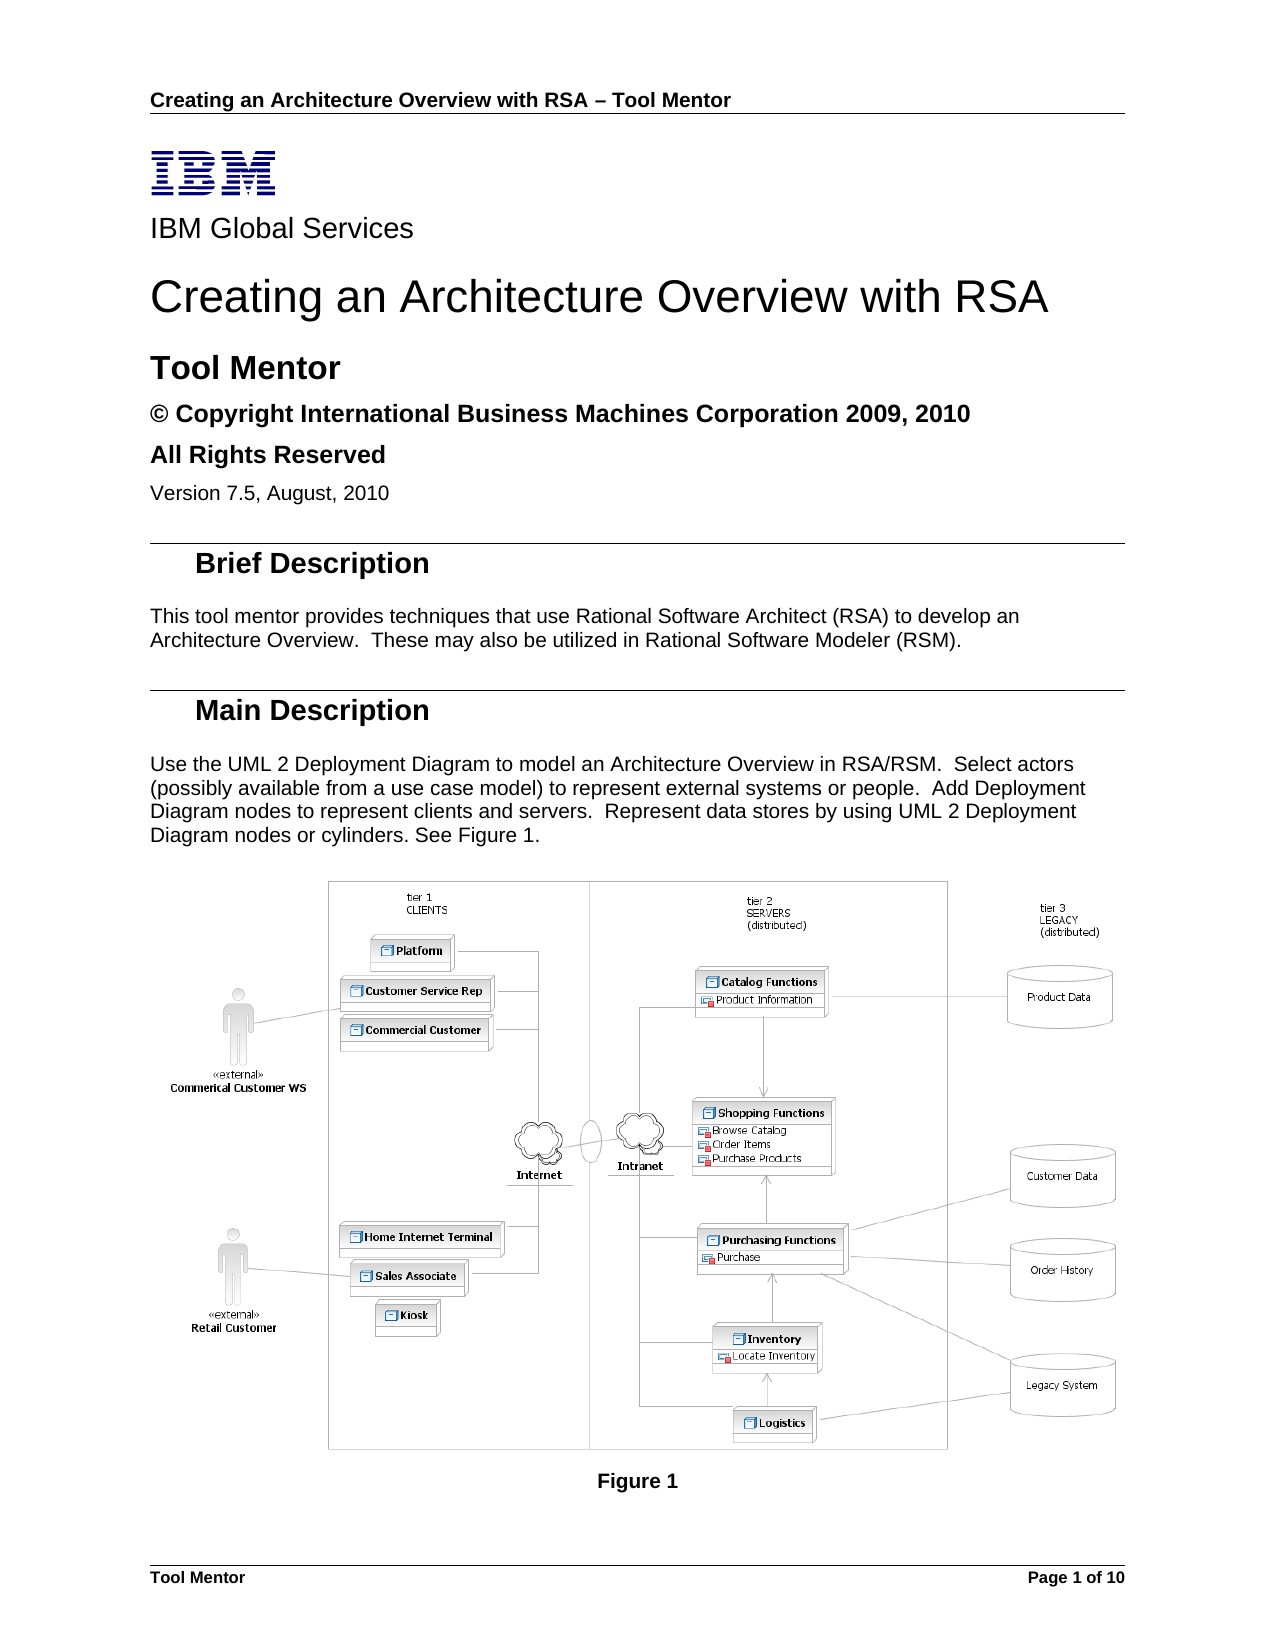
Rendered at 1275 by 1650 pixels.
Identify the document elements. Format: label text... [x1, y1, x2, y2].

text Figure 1 [150, 1469, 1125, 1493]
text This tool mentor provides techniques that use Rational Software Architect (RSA) to develop an Architecture Overview. These may also be utilized in Rational Software Modeler (RSM). [150, 604, 1125, 652]
subtitle IBM Global Services [150, 211, 1125, 245]
subtitle All Rights Reserved [150, 440, 1125, 469]
list Brief Description [150, 544, 1125, 579]
subtitle Creating an Architecture Overview with RSA [150, 270, 1125, 323]
picture [151, 151, 276, 196]
subtitle © Copyright International Business Machines Corporation 2009, 2010 [150, 399, 1125, 427]
subtitle Tool Mentor [150, 348, 1125, 386]
text Use the UML 2 Deployment Diagram to model an Architecture Overview in RSA/RSM. Select actors (possibly available from a use case model) to represent external systems or people. Add Deployment Diagram nodes to represent clients and servers. Represent data stores by using UML 2 Deployment Diagram nodes or cylinders. See Figure 1. [150, 751, 1125, 847]
list Main Description [150, 691, 1125, 726]
text Version 7.5, August, 2010 [150, 481, 1125, 505]
